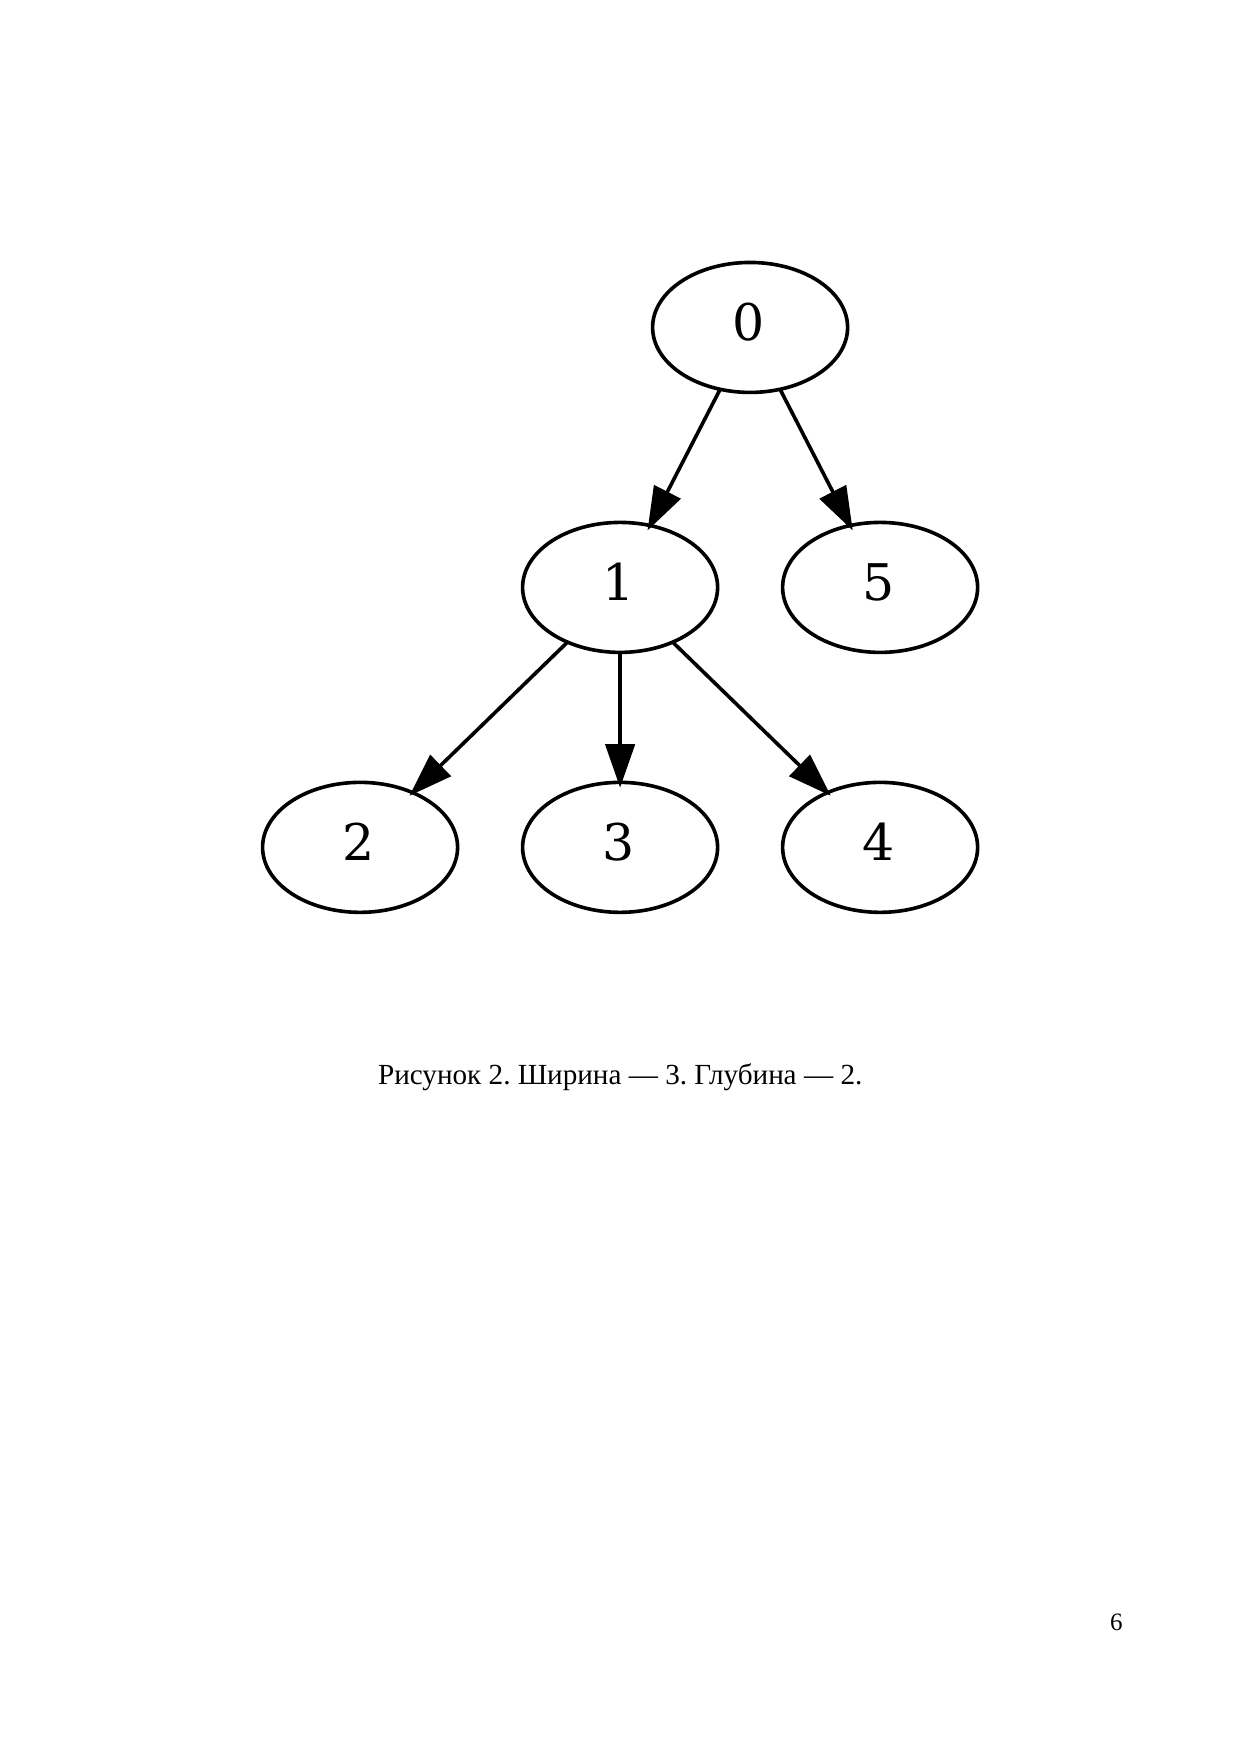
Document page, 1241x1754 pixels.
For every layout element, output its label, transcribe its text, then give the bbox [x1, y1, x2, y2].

text Рисунок 2. Ширина — 3. Глубина — 2. [118, 1057, 1122, 1090]
